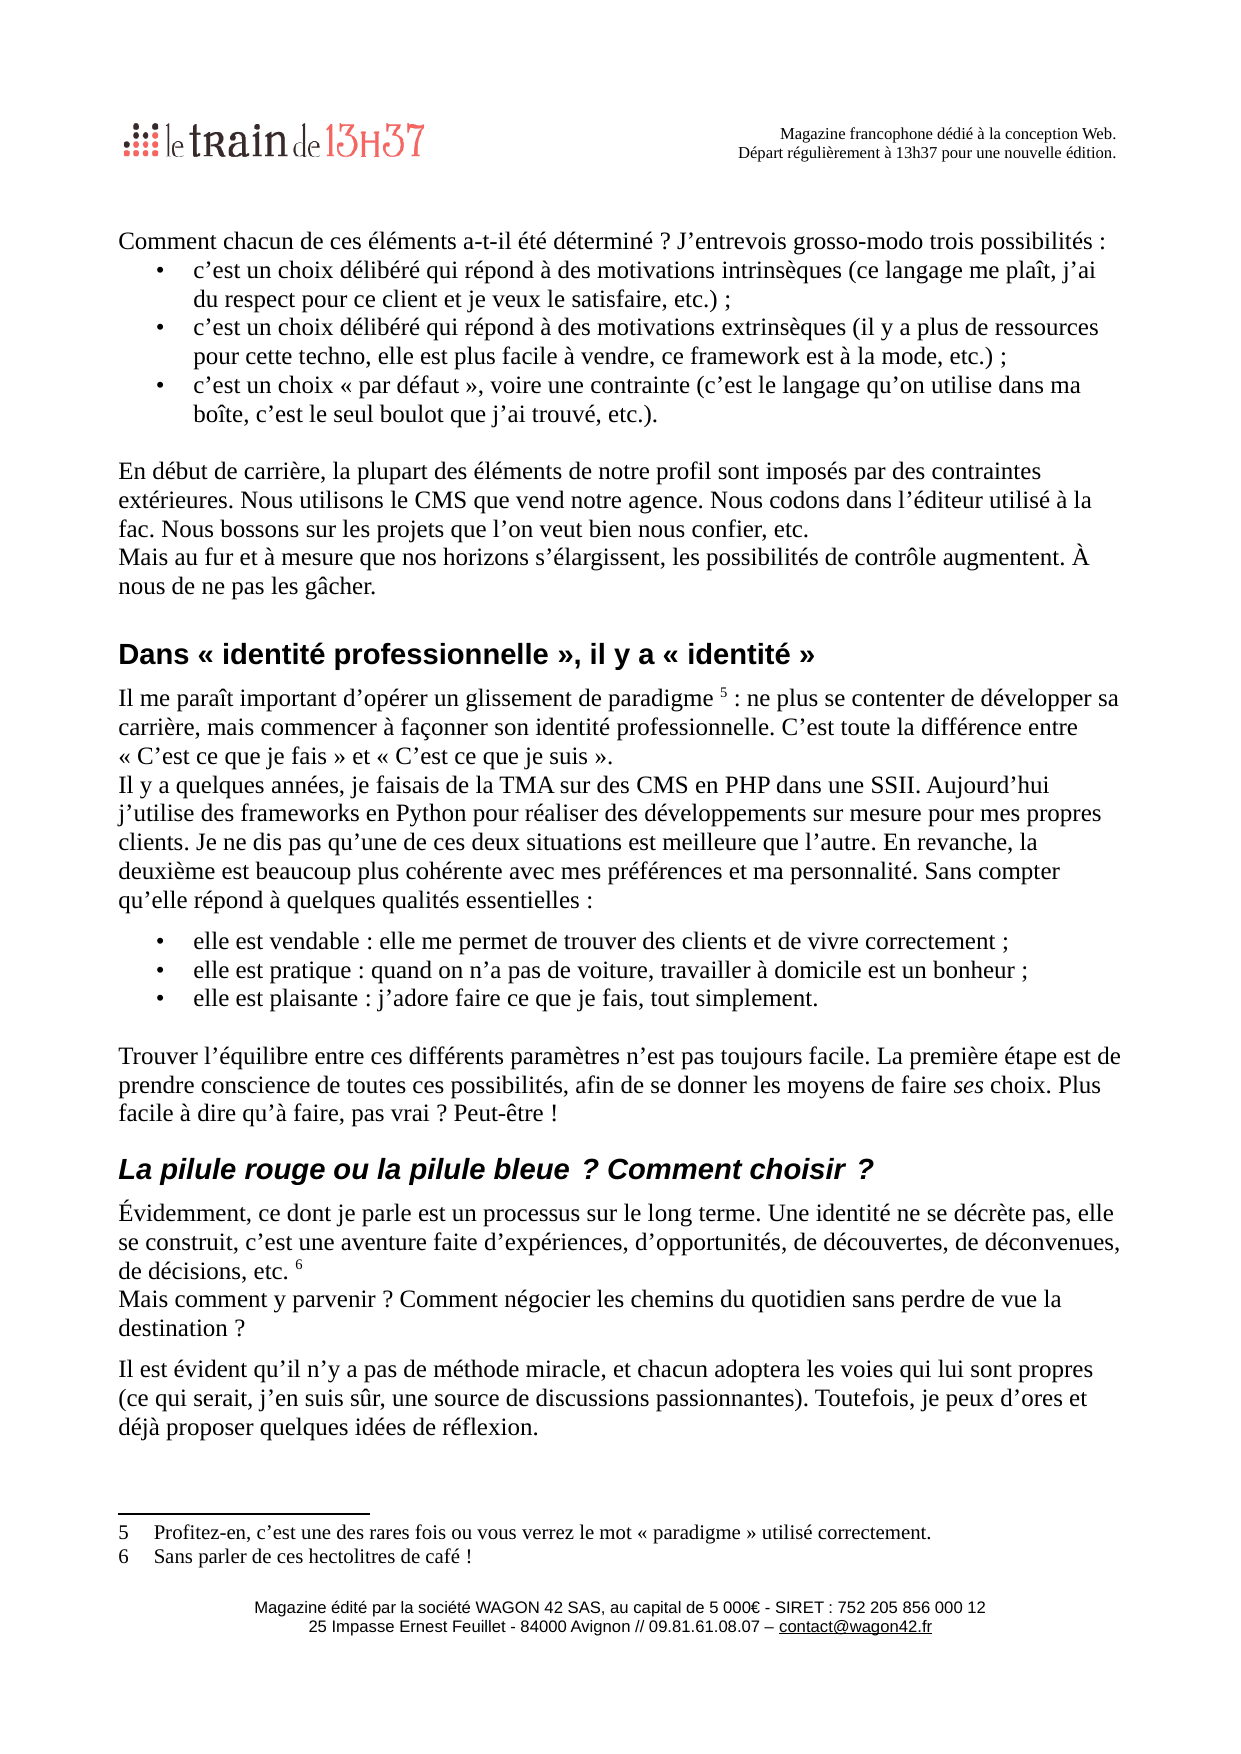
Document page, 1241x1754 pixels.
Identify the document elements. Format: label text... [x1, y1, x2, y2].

text Mais au fur et à mesure que nos horizons s’élargissent, les possibilités de contrôle augmentent. À nous de ne pas les gâcher. [118, 542, 1122, 600]
text Trouver l’équilibre entre ces différents paramètres n’est pas toujours facile. La première étape est de prendre conscience de toutes ces possibilités, afin de se donner les moyens de faire ses choix. Plus facile à dire qu’à faire, pas vrai ? Peut-être ! [118, 1041, 1122, 1127]
list c’est un choix délibéré qui répond à des motivations intrinsèques (ce langage me plaît, j’ai du respect pour ce client et je veux le satisfaire, etc.) ; [156, 255, 1122, 312]
list c’est un choix délibéré qui répond à des motivations extrinsèques (il y a plus de ressources pour cette techno, elle est plus facile à vendre, ce framework est à la mode, etc.) ; [156, 312, 1122, 370]
text Il me paraît important d’opérer un glissement de paradigme : ne plus se contenter de développer sa carrière, mais commencer à façonner son identité professionnelle. C’est toute la différence entre « C’est ce que je fais » et « C’est ce que je suis ». [118, 683, 1122, 770]
text Il y a quelques années, je faisais de la TMA sur des CMS en PHP dans une SSII. Aujourd’hui j’utilise des frameworks en Python pour réaliser des développements sur mesure pour mes propres clients. Je ne dis pas qu’une de ces deux situations est meilleure que l’autre. En revanche, la deuxième est beaucoup plus cohérente avec mes préférences et ma personnalité. Sans compter qu’elle répond à quelques qualités essentielles : [118, 770, 1122, 913]
text Évidemment, ce dont je parle est un processus sur le long terme. Une identité ne se décrète pas, elle se construit, c’est une aventure faite d’expériences, d’opportunités, de découvertes, de déconvenues, de décisions, etc. [118, 1198, 1122, 1284]
text Profitez-en, c’est une des rares fois ou vous verrez le mot « paradigme » utilisé correctement. [118, 1520, 1122, 1544]
subtitle La pilule rouge ou la pilule bleue ? Comment choisir ? [118, 1152, 1122, 1186]
text Mais comment y parvenir ? Comment négocier les chemins du quotidien sans perdre de vue la destination ? [118, 1284, 1122, 1342]
list elle est pratique : quand on n’a pas de voiture, travailler à domicile est un bonheur ; [156, 955, 1122, 983]
text Sans parler de ces hectolitres de café ! [118, 1544, 1122, 1568]
list elle est vendable : elle me permet de trouver des clients et de vivre correctement ; [156, 926, 1122, 955]
list elle est plaisante : j’adore faire ce que je fais, tout simplement. [156, 983, 1122, 1012]
picture [123, 123, 425, 157]
subtitle Dans « identité professionnelle », il y a « identité » [118, 637, 1122, 671]
text Comment chacun de ces éléments a-t-il été déterminé ? J’entrevois grosso-modo trois possibilités : [118, 226, 1122, 255]
list c’est un choix « par défaut », voire une contrainte (c’est le langage qu’on utilise dans ma boîte, c’est le seul boulot que j’ai trouvé, etc.). [156, 370, 1122, 427]
text En début de carrière, la plupart des éléments de notre profil sont imposés par des contraintes extérieures. Nous utilisons le CMS que vend notre agence. Nous codons dans l’éditeur utilisé à la fac. Nous bossons sur les projets que l’on veut bien nous confier, etc. [118, 456, 1122, 542]
text Il est évident qu’il n’y a pas de méthode miracle, et chacun adoptera les voies qui lui sont propres (ce qui serait, j’en suis sûr, une source de discussions passionnantes). Toutefois, je peux d’ores et déjà proposer quelques idées de réflexion. [118, 1354, 1122, 1441]
